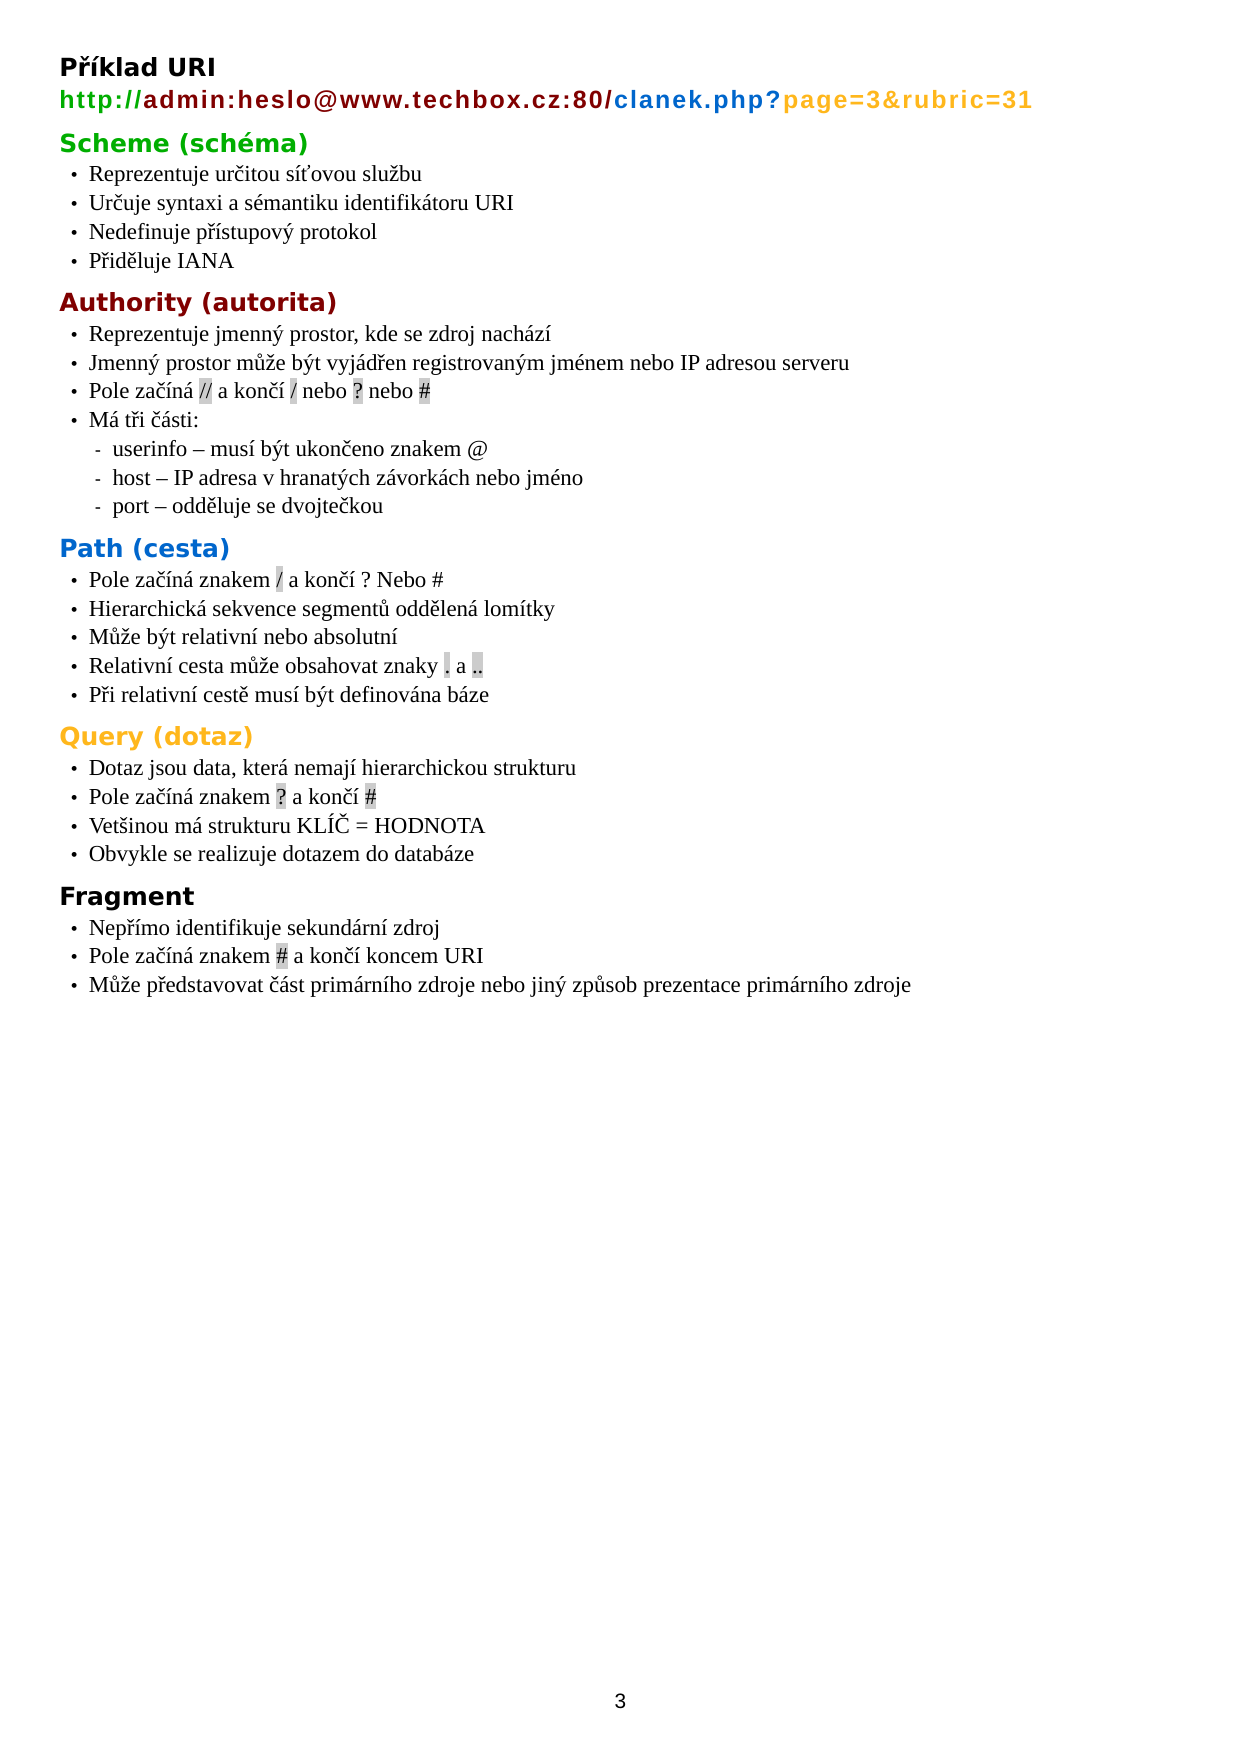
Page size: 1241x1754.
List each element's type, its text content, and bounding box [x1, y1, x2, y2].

list Obvykle se realizuje dotazem do databáze [71, 840, 1181, 867]
list Může představovat část primárního zdroje nebo jiný způsob prezentace primárního zdroje [71, 971, 1181, 998]
subtitle Fragment [59, 882, 1181, 911]
list http://admin:heslo@www.techbox.cz:80/clanek.php?page=3&rubric=31 [59, 85, 1181, 113]
list Pole začíná znakem / a končí ? Nebo # [71, 566, 276, 592]
list port – odděluje se dvojtečkou [94, 492, 1181, 519]
list Reprezentuje určitou síťovou službu [71, 160, 1181, 187]
list Má tři části: [71, 406, 1181, 433]
list host – IP adresa v hranatých závorkách nebo jméno [94, 464, 1181, 490]
list userinfo – musí být ukončeno znakem @ [94, 435, 1181, 461]
list Pole začíná znakem ? a končí # [376, 783, 1181, 809]
list Jmenný prostor může být vyjádřen registrovaným jménem nebo IP adresou serveru [71, 349, 1181, 375]
list Nepřímo identifikuje sekundární zdroj [71, 914, 1181, 940]
subtitle Authority (autorita) [59, 288, 1181, 318]
list Relativní cesta může obsahovat znaky . a .. [71, 652, 444, 678]
list Určuje syntaxi a sémantiku identifikátoru URI [71, 189, 1181, 216]
list Pole začíná znakem ? a končí # [71, 783, 276, 809]
list Relativní cesta může obsahovat znaky . a .. [483, 652, 1181, 678]
subtitle Příklad URI [59, 53, 1181, 82]
list Přiděluje IANA [71, 247, 1181, 273]
list Pole začíná // a končí / nebo ? nebo # [71, 377, 1181, 404]
subtitle Scheme (schéma) [59, 129, 1181, 158]
list Hierarchická sekvence segmentů oddělená lomítky [71, 594, 1181, 621]
list Pole začíná znakem # a končí koncem URI [71, 942, 1181, 969]
list Pole začíná znakem / a končí ? Nebo # [283, 566, 1181, 592]
list Pole začíná znakem ? a končí # [286, 783, 365, 809]
list Reprezentuje jmenný prostor, kde se zdroj nachází [71, 320, 1181, 346]
list Vetšinou má strukturu KLÍČ = HODNOTA [71, 812, 1181, 838]
list Nedefinuje přístupový protokol [71, 218, 1181, 244]
subtitle Query (dotaz) [59, 723, 1181, 752]
list Může být relativní nebo absolutní [71, 623, 1181, 650]
list Dotaz jsou data, která nemají hierarchickou strukturu [71, 754, 1181, 781]
list Při relativní cestě musí být definována báze [71, 681, 1181, 707]
subtitle Path (cesta) [59, 534, 1181, 563]
